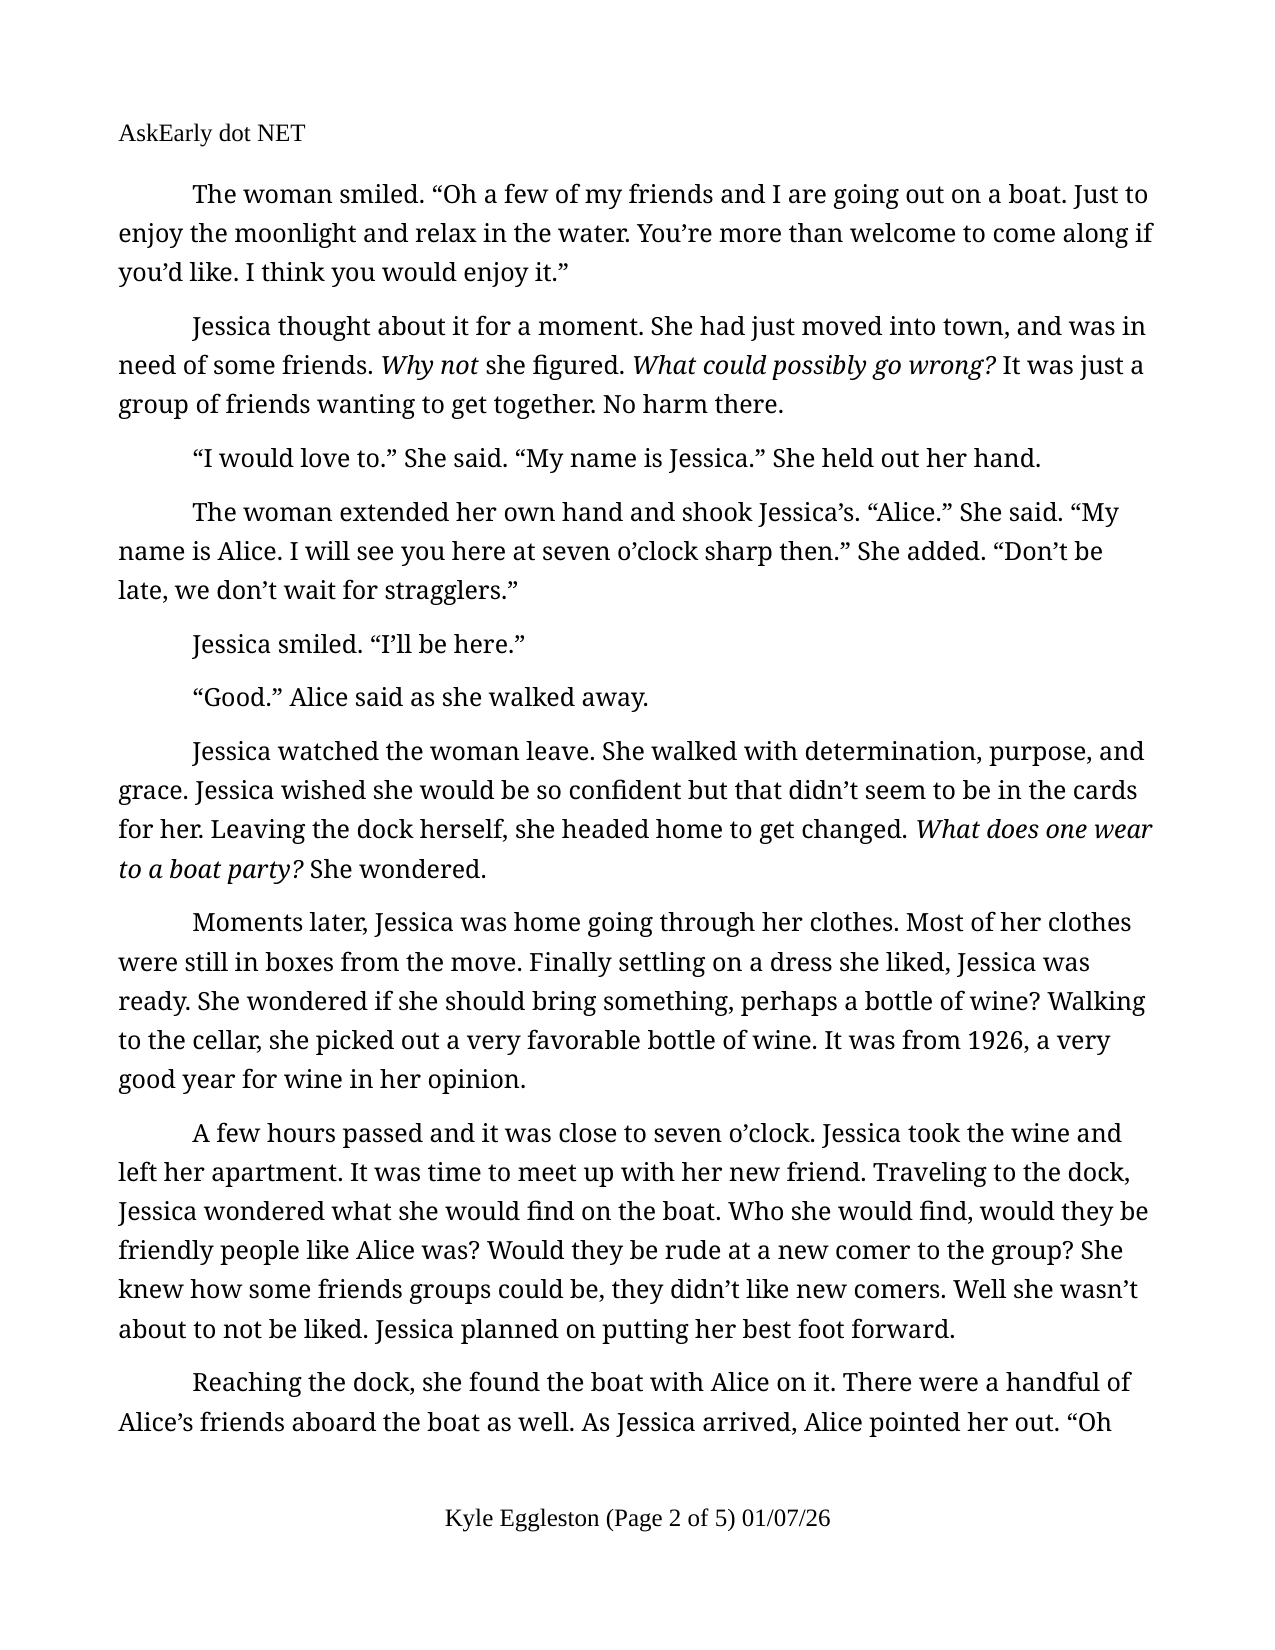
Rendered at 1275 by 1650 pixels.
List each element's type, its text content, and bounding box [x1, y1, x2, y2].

text The woman extended her own hand and shook Jessica’s. “Alice.” She said. “My name is Alice. I will see you here at seven o’clock sharp then.” She added. “Don’t be late, we don’t wait for stragglers.” [118, 494, 1157, 607]
text Jessica smiled. “I’ll be here.” [118, 626, 1157, 660]
text “I would love to.” She said. “My name is Jessica.” She held out her hand. [118, 441, 1157, 474]
text Jessica thought about it for a moment. She had just moved into town, and was in need of some friends. Why not she figured. What could possibly go wrong? It was just a group of friends wanting to get together. No harm there. [118, 308, 1157, 421]
text Reaching the dock, she found the boat with Alice on it. There were a handful of Alice’s friends aboard the boat as well. As Jessica arrived, Alice pointed her out. “Oh [118, 1365, 1157, 1438]
text A few hours passed and it was close to seven o’clock. Jessica took the wine and left her apartment. It was time to meet up with her new friend. Traveling to the dock, Jessica wondered what she would find on the boat. Who she would find, would they be friendly people like Alice was? Would they be rude at a new comer to the group? She knew how some friends groups could be, they didn’t like new comers. Well she wasn’t about to not be liked. Jessica planned on putting her best foot forward. [118, 1116, 1157, 1345]
text Moments later, Jessica was home going through her clothes. Most of her clothes were still in boxes from the move. Finally settling on a dress she liked, Jessica was ready. She wondered if she should bring something, perhaps a bottle of wine? Walking to the cellar, she picked out a very favorable bottle of wine. It was from 1926, a very good year for wine in her opinion. [118, 905, 1157, 1096]
text The woman smiled. “Oh a few of my friends and I are going out on a boat. Just to enjoy the moonlight and relax in the water. You’re more than welcome to come along if you’d like. I think you would enjoy it.” [118, 176, 1157, 289]
text Jessica watched the woman leave. She walked with determination, purpose, and grace. Jessica wished she would be so confident but that didn’t seem to be in the cards for her. Leaving the dock herself, she headed home to get changed. What does one wear to a boat party? She wondered. [118, 734, 1157, 885]
text “Good.” Alice said as she walked away. [118, 680, 1157, 714]
